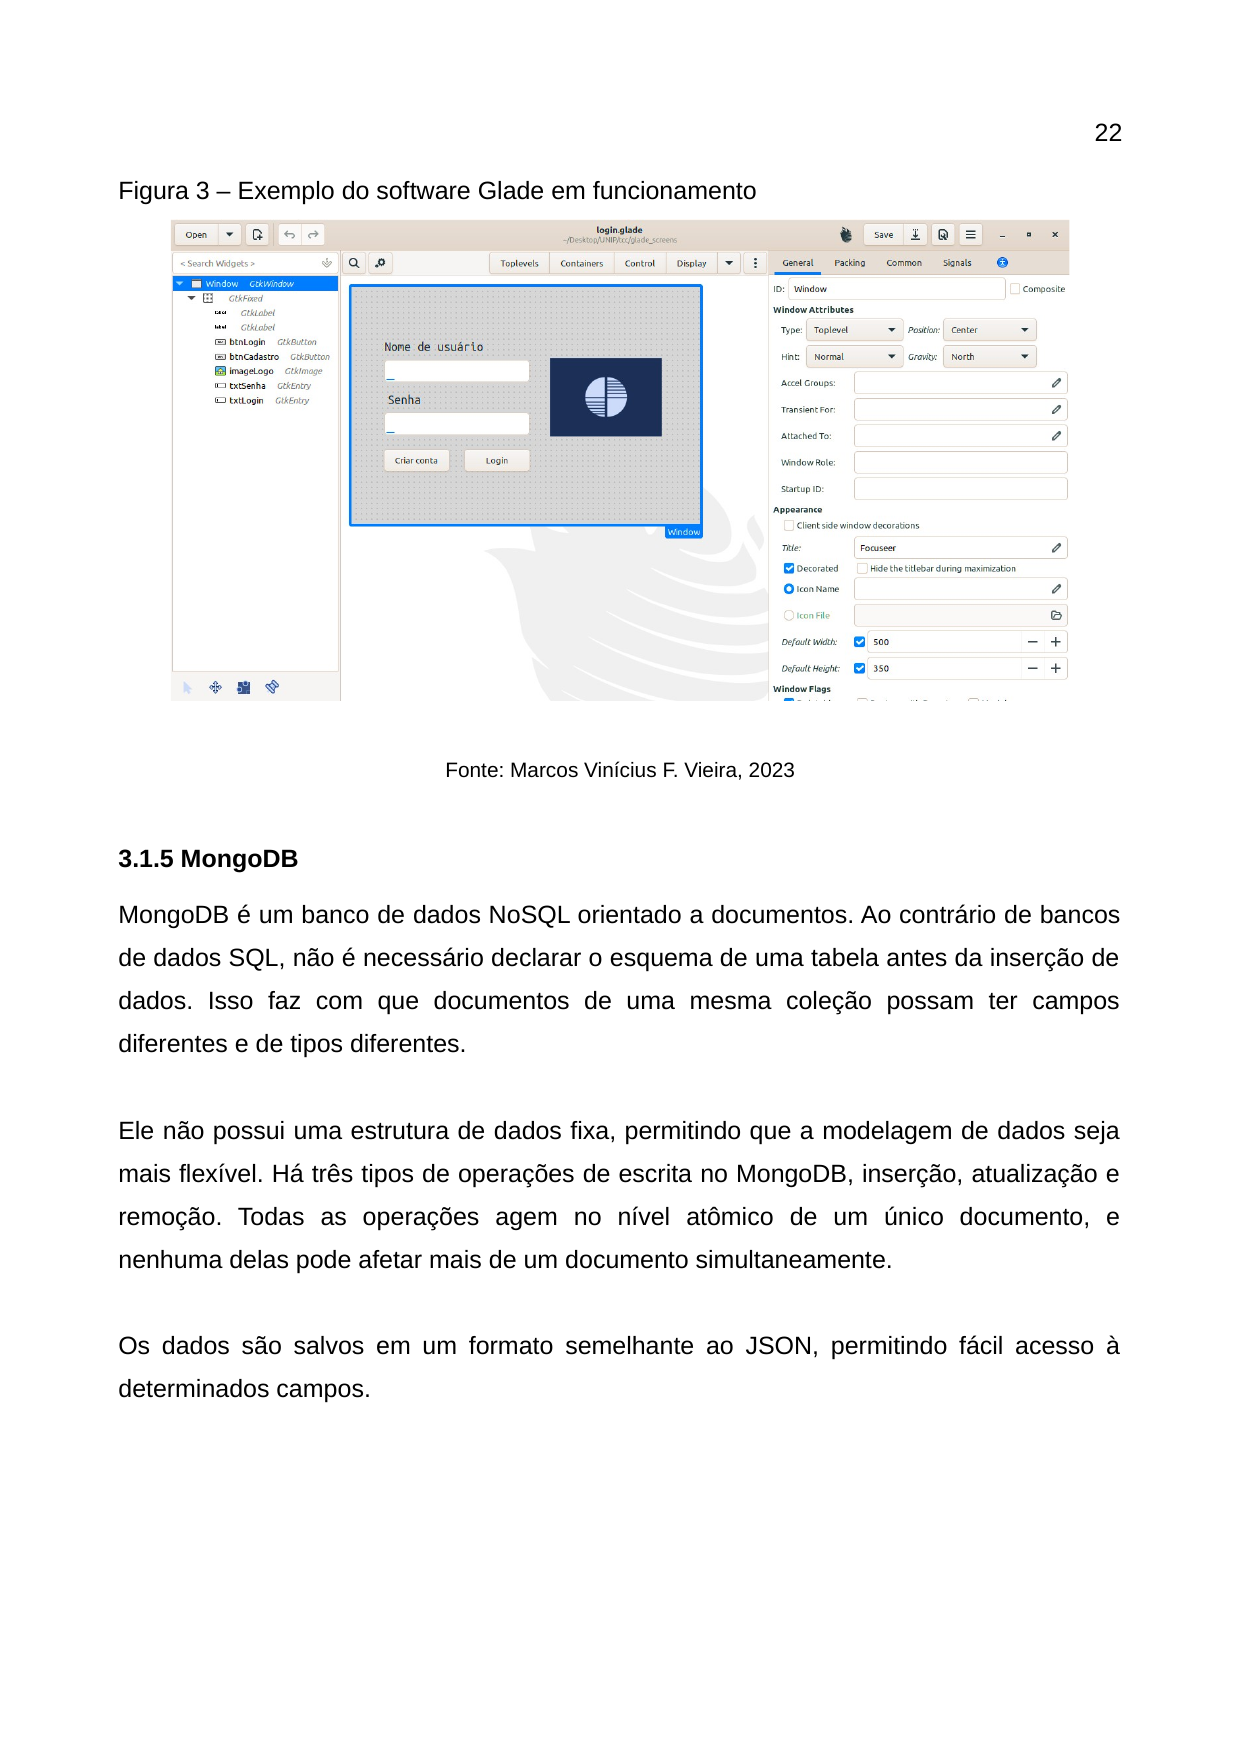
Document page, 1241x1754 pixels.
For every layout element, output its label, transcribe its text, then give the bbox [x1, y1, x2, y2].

text Figura 3 – Exemplo do software Glade em funcionamento [118, 176, 1122, 205]
text MongoDB é um banco de dados NoSQL orientado a documentos. Ao contrário de bancos de dados SQL, não é necessário declarar o esquema de uma tabela antes da inserção de dados. Isso faz com que documentos de uma mesma coleção possam ter campos diferentes e de tipos diferentes. [118, 900, 1122, 1058]
text Fonte: Marcos Vinícius F. Vieira, 2023 [118, 758, 1122, 782]
subtitle 3.1.5 MongoDB [118, 844, 1122, 873]
picture [170, 219, 1070, 701]
text Os dados são salvos em um formato semelhante ao JSON, permitindo fácil acesso à determinados campos. [118, 1331, 1122, 1403]
text Ele não possui uma estrutura de dados fixa, permitindo que a modelagem de dados seja mais flexível. Há três tipos de operações de escrita no MongoDB, inserção, atualização e remoção. Todas as operações agem no nível atômico de um único documento, e nenhuma delas pode afetar mais de um documento simultaneamente. [118, 1116, 1122, 1274]
